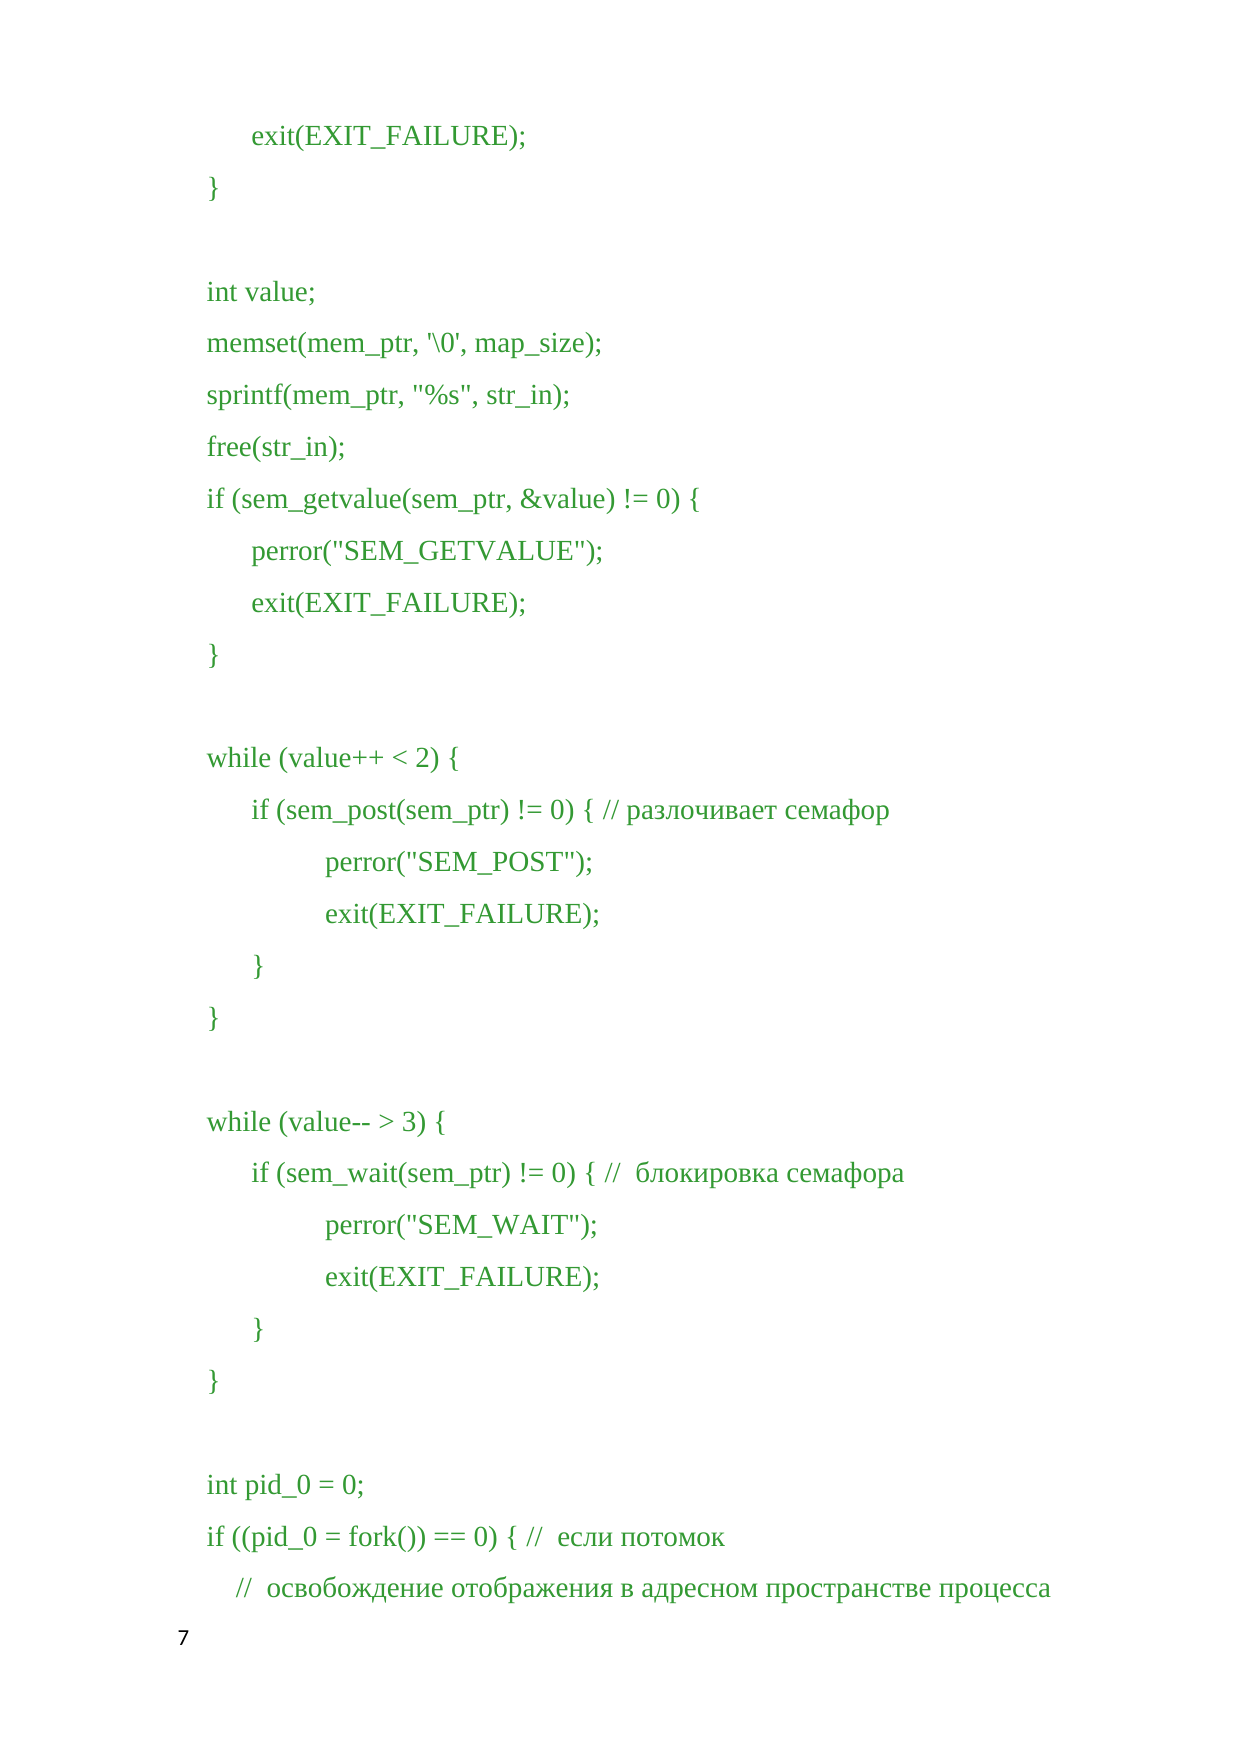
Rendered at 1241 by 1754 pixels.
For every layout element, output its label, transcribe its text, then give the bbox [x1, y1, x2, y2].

text if ((pid_0 = fork()) == 0) { // если потомок [177, 1519, 1152, 1552]
text while (value-- > 3) { [177, 1104, 1152, 1137]
text exit(EXIT_FAILURE); [177, 585, 1152, 618]
text exit(EXIT_FAILURE); [177, 1259, 1152, 1293]
text if (sem_getvalue(sem_ptr, &value) != 0) { [177, 481, 1152, 515]
text } [177, 1363, 1152, 1397]
text free(str_in); [177, 429, 1152, 463]
text perror("SEM_POST"); [177, 844, 1152, 878]
text memset(mem_ptr, '\0', map_size); [177, 326, 1152, 359]
text } [177, 1311, 1152, 1345]
text sprintf(mem_ptr, "%s", str_in); [177, 377, 1152, 411]
text while (value++ < 2) { [177, 741, 1152, 774]
text } [177, 1000, 1152, 1033]
text exit(EXIT_FAILURE); [177, 118, 1152, 152]
text exit(EXIT_FAILURE); [177, 896, 1152, 930]
text if (sem_post(sem_ptr) != 0) { // разлочивает семафор [177, 792, 1152, 826]
text perror("SEM_GETVALUE"); [177, 533, 1152, 567]
text perror("SEM_WAIT"); [177, 1207, 1152, 1241]
text int pid_0 = 0; [177, 1467, 1152, 1500]
text } [177, 637, 1152, 670]
text } [177, 948, 1152, 982]
text int value; [177, 274, 1152, 307]
text } [177, 170, 1152, 203]
text if (sem_wait(sem_ptr) != 0) { // блокировка семафора [177, 1156, 1152, 1189]
text // освобождение отображения в адресном пространстве процесса [177, 1571, 1152, 1604]
